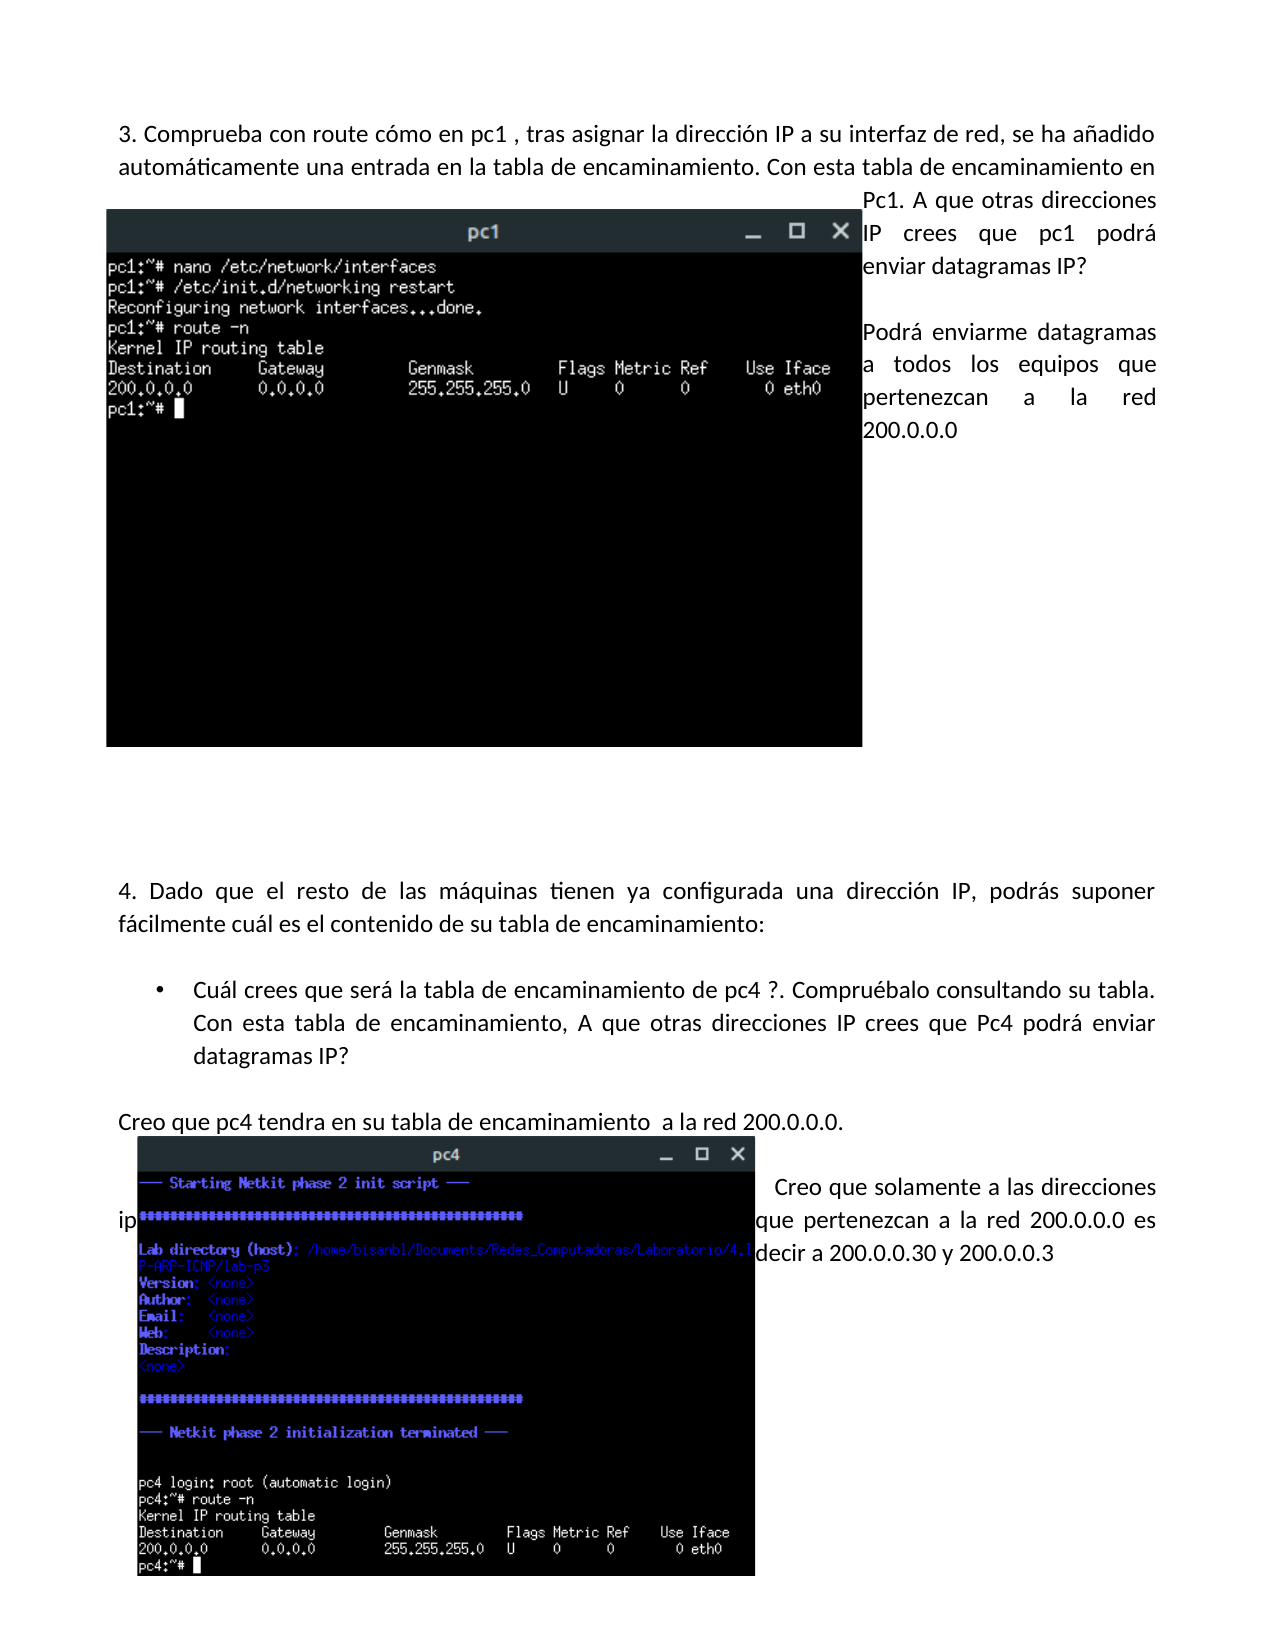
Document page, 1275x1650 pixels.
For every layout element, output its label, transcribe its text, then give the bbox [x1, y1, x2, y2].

picture [137, 1136, 756, 1576]
text Creo que solamente a las direcciones ip que pertenezcan a la red 200.0.0.0 es decir a 200.0.0.30 y 200.0.0.3 [756, 1171, 1157, 1268]
text Creo que pc4 tendra en su tabla de encaminamiento a la red 200.0.0.0. [118, 1106, 1157, 1136]
text Podrá enviarme datagramas a todos los equipos que pertenezcan a la red 200.0.0.0 [863, 316, 1157, 445]
text 3. Comprueba con route cómo en pc1 , tras asignar la dirección IP a su interfaz de red, se ha añadido automáticamente una entrada en la tabla de encaminamiento. Con esta tabla de encaminamiento en Pc1. A que otras direcciones IP crees que pc1 podrá enviar datagramas IP? [118, 118, 1157, 280]
text 4. Dado que el resto de las máquinas tienen ya configurada una dirección IP, podrás suponer fácilmente cuál es el contenido de su tabla de encaminamiento: [118, 875, 1157, 939]
picture [106, 209, 863, 747]
list Cuál crees que será la tabla de encaminamiento de pc4 ?. Compruébalo consultando su tabla. Con esta tabla de encaminamiento, A que otras direcciones IP crees que Pc4 podrá enviar datagramas IP? [156, 974, 1157, 1070]
